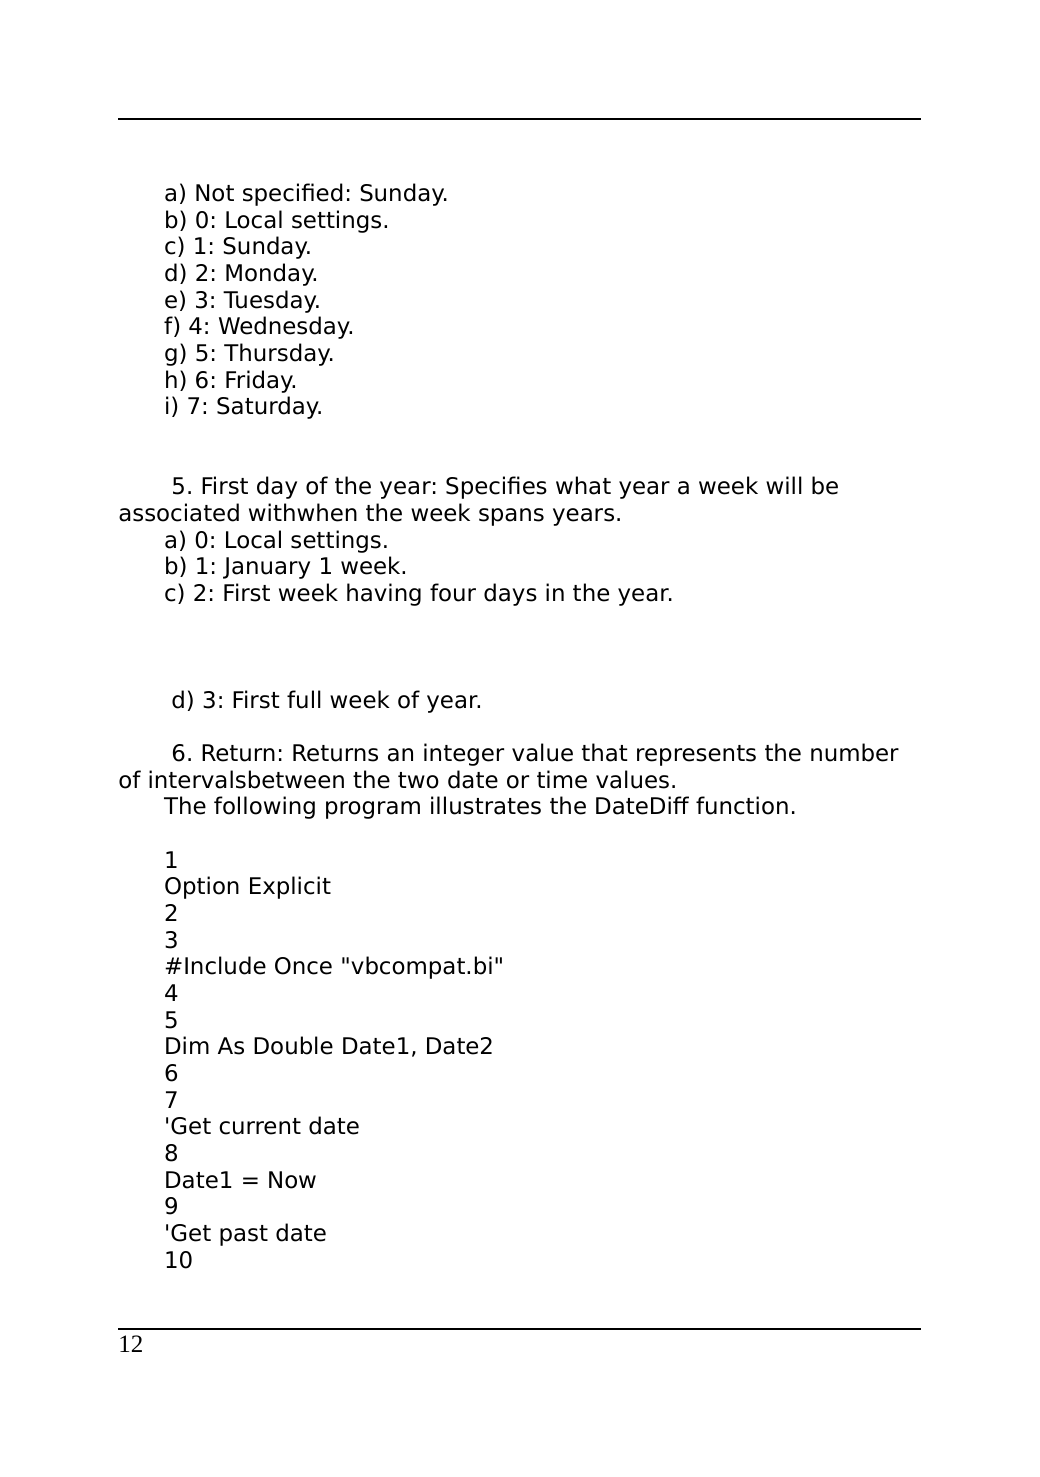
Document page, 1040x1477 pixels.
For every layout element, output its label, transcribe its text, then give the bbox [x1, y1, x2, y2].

text 7 [118, 1087, 921, 1113]
text 6. Return: Returns an integer value that represents the number of intervalsbetween the two date or time values. [118, 740, 921, 793]
text 8 [118, 1140, 921, 1167]
text c) 2: First week having four days in the year. [118, 580, 921, 607]
text 10 [118, 1247, 921, 1273]
text a) Not specified: Sunday. [118, 180, 921, 207]
text h) 6: Friday. [118, 367, 921, 393]
text c) 1: Sunday. [118, 233, 921, 260]
text Option Explicit [118, 873, 921, 900]
text 1 [118, 847, 921, 873]
text d) 2: Monday. [118, 260, 921, 287]
text 4 [118, 980, 921, 1007]
text 5 [118, 1007, 921, 1033]
text 2 [118, 900, 921, 927]
text g) 5: Thursday. [118, 340, 921, 367]
text a) 0: Local settings. [118, 527, 921, 553]
text b) 0: Local settings. [118, 207, 921, 233]
text Date1 = Now [118, 1167, 921, 1193]
text #Include Once "vbcompat.bi" [118, 953, 921, 980]
text 'Get current date [118, 1113, 921, 1140]
text Dim As Double Date1, Date2 [118, 1033, 921, 1060]
text e) 3: Tuesday. [118, 287, 921, 313]
text b) 1: January 1 week. [118, 553, 921, 580]
text i) 7: Saturday. [118, 393, 921, 420]
text 6 [118, 1060, 921, 1087]
text 9 [118, 1193, 921, 1220]
text 'Get past date [118, 1220, 921, 1247]
text d) 3: First full week of year. [118, 687, 921, 713]
text 3 [118, 927, 921, 953]
text 5. First day of the year: Specifies what year a week will be associated withwhen the week spans years. [118, 473, 921, 527]
text The following program illustrates the DateDiff function. [118, 793, 921, 820]
text f) 4: Wednesday. [118, 313, 921, 340]
